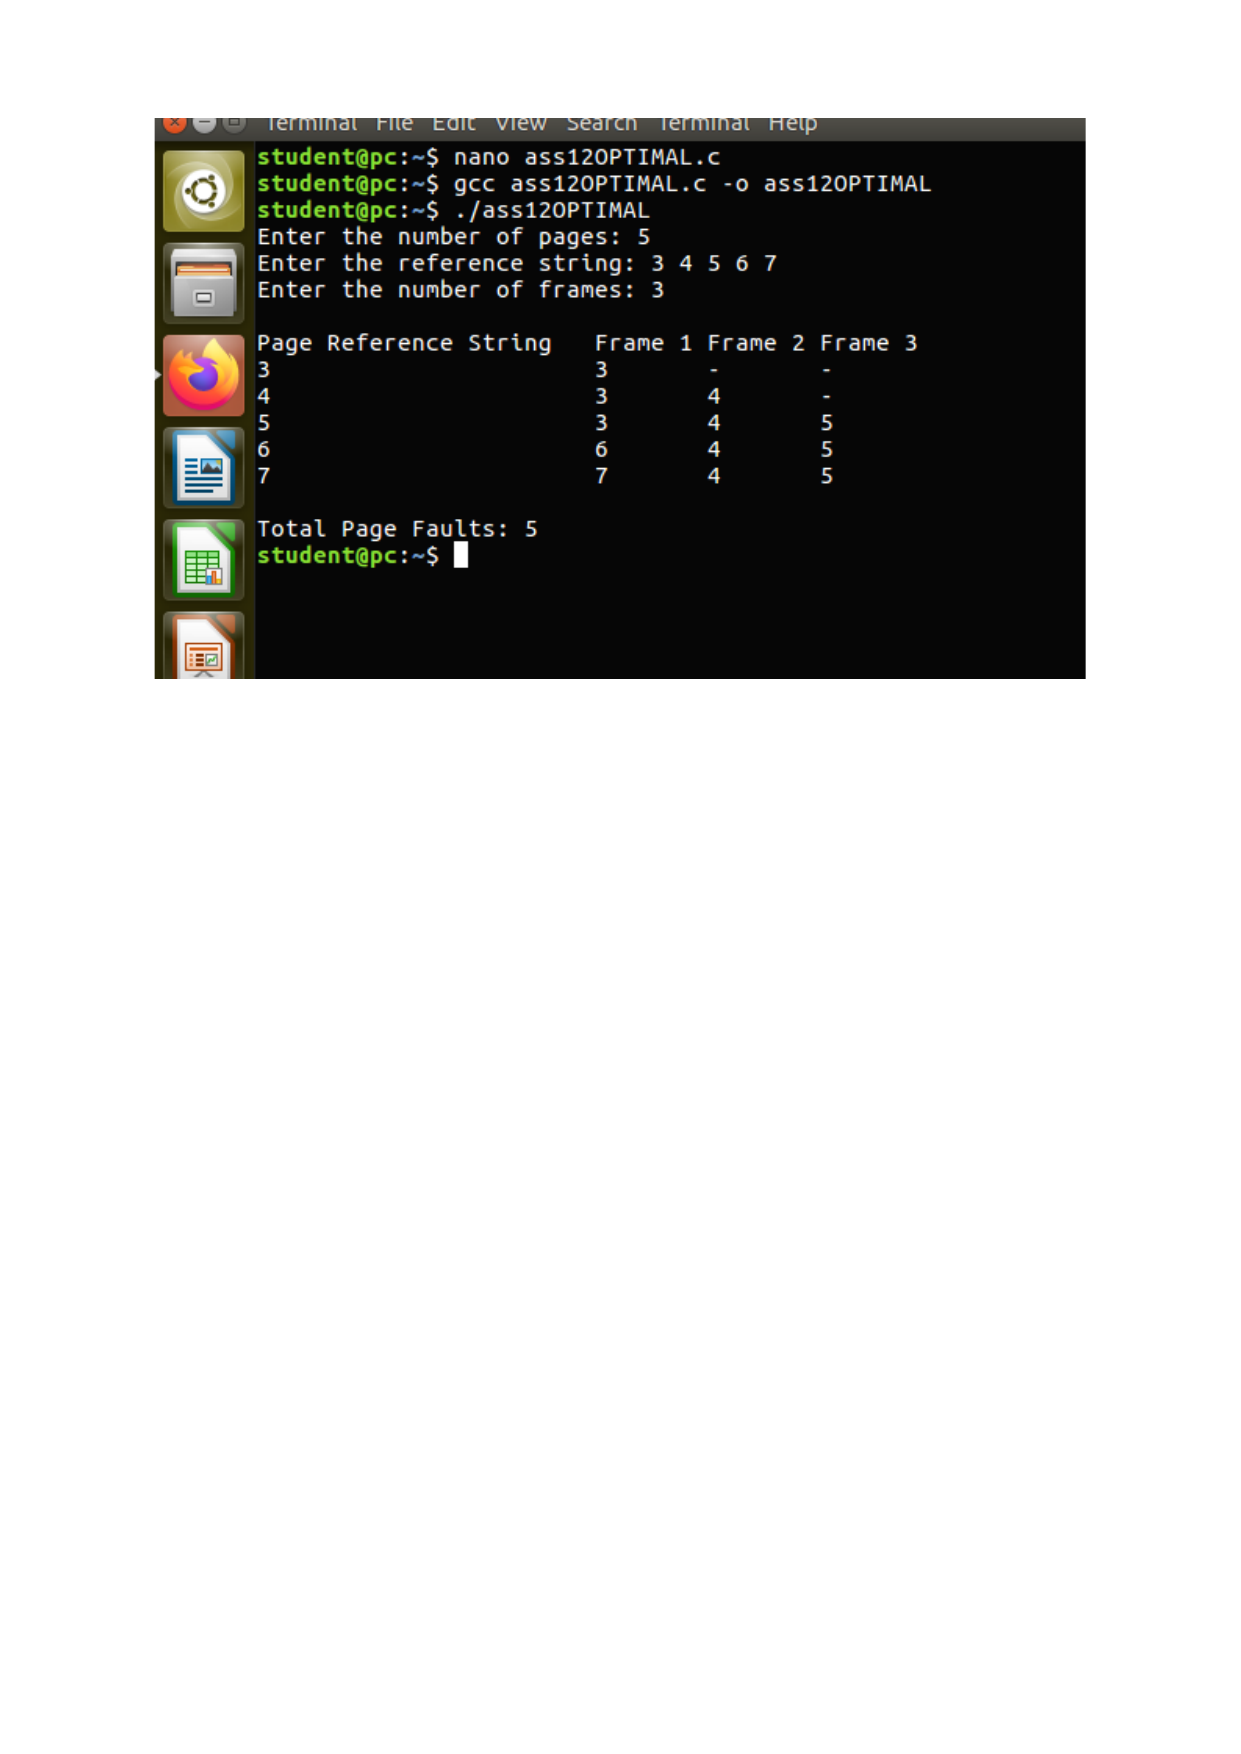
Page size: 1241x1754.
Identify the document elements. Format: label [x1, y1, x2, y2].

picture [154, 118, 1086, 679]
